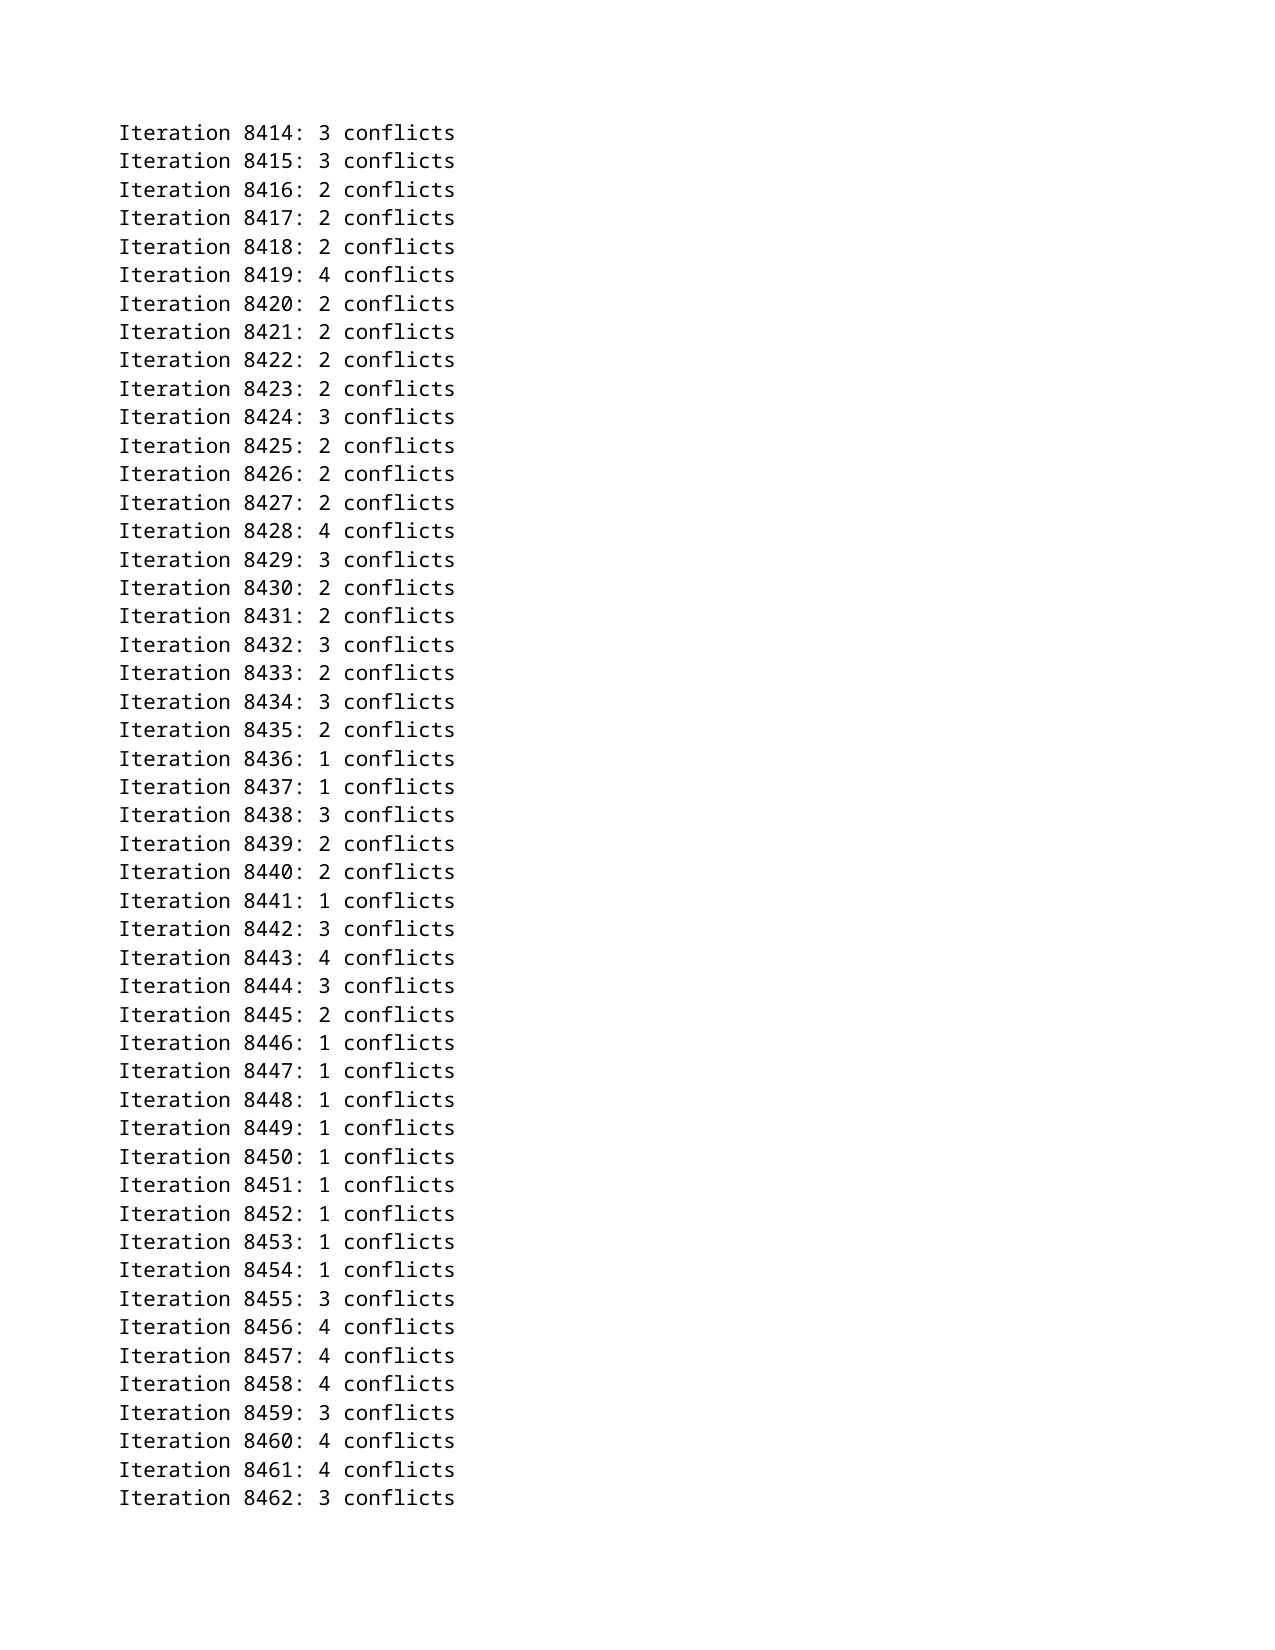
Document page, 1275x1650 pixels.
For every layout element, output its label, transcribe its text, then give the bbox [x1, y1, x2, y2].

text Iteration 8430: 2 conflicts [118, 573, 1157, 602]
text Iteration 8456: 4 conflicts [118, 1312, 1157, 1341]
text Iteration 8457: 4 conflicts [118, 1341, 1157, 1369]
text Iteration 8453: 1 conflicts [118, 1227, 1157, 1256]
text Iteration 8445: 2 conflicts [118, 1000, 1157, 1028]
text Iteration 8417: 2 conflicts [118, 203, 1157, 232]
text Iteration 8432: 3 conflicts [118, 630, 1157, 658]
text Iteration 8418: 2 conflicts [118, 232, 1157, 260]
text Iteration 8444: 3 conflicts [118, 971, 1157, 1000]
text Iteration 8431: 2 conflicts [118, 602, 1157, 630]
text Iteration 8451: 1 conflicts [118, 1170, 1157, 1199]
text Iteration 8426: 2 conflicts [118, 459, 1157, 488]
text Iteration 8438: 3 conflicts [118, 801, 1157, 829]
text Iteration 8428: 4 conflicts [118, 516, 1157, 545]
text Iteration 8421: 2 conflicts [118, 317, 1157, 346]
text Iteration 8446: 1 conflicts [118, 1028, 1157, 1057]
text Iteration 8437: 1 conflicts [118, 772, 1157, 801]
text Iteration 8435: 2 conflicts [118, 715, 1157, 744]
text Iteration 8452: 1 conflicts [118, 1199, 1157, 1227]
text Iteration 8419: 4 conflicts [118, 260, 1157, 289]
text Iteration 8429: 3 conflicts [118, 545, 1157, 573]
text Iteration 8462: 3 conflicts [118, 1483, 1157, 1512]
text Iteration 8440: 2 conflicts [118, 857, 1157, 886]
text Iteration 8439: 2 conflicts [118, 829, 1157, 857]
text Iteration 8433: 2 conflicts [118, 658, 1157, 687]
text Iteration 8425: 2 conflicts [118, 431, 1157, 459]
text Iteration 8422: 2 conflicts [118, 346, 1157, 374]
text Iteration 8423: 2 conflicts [118, 374, 1157, 402]
text Iteration 8455: 3 conflicts [118, 1284, 1157, 1312]
text Iteration 8449: 1 conflicts [118, 1113, 1157, 1142]
text Iteration 8427: 2 conflicts [118, 488, 1157, 516]
text Iteration 8460: 4 conflicts [118, 1426, 1157, 1455]
text Iteration 8436: 1 conflicts [118, 744, 1157, 772]
text Iteration 8442: 3 conflicts [118, 914, 1157, 943]
text Iteration 8447: 1 conflicts [118, 1057, 1157, 1085]
text Iteration 8458: 4 conflicts [118, 1369, 1157, 1398]
text Iteration 8420: 2 conflicts [118, 289, 1157, 317]
text Iteration 8414: 3 conflicts [118, 118, 1157, 147]
text Iteration 8415: 3 conflicts [118, 147, 1157, 175]
text Iteration 8448: 1 conflicts [118, 1085, 1157, 1113]
text Iteration 8441: 1 conflicts [118, 886, 1157, 914]
text Iteration 8424: 3 conflicts [118, 402, 1157, 431]
text Iteration 8450: 1 conflicts [118, 1142, 1157, 1170]
text Iteration 8461: 4 conflicts [118, 1455, 1157, 1483]
text Iteration 8434: 3 conflicts [118, 687, 1157, 715]
text Iteration 8454: 1 conflicts [118, 1256, 1157, 1284]
text Iteration 8416: 2 conflicts [118, 175, 1157, 203]
text Iteration 8459: 3 conflicts [118, 1398, 1157, 1426]
text Iteration 8443: 4 conflicts [118, 943, 1157, 971]
